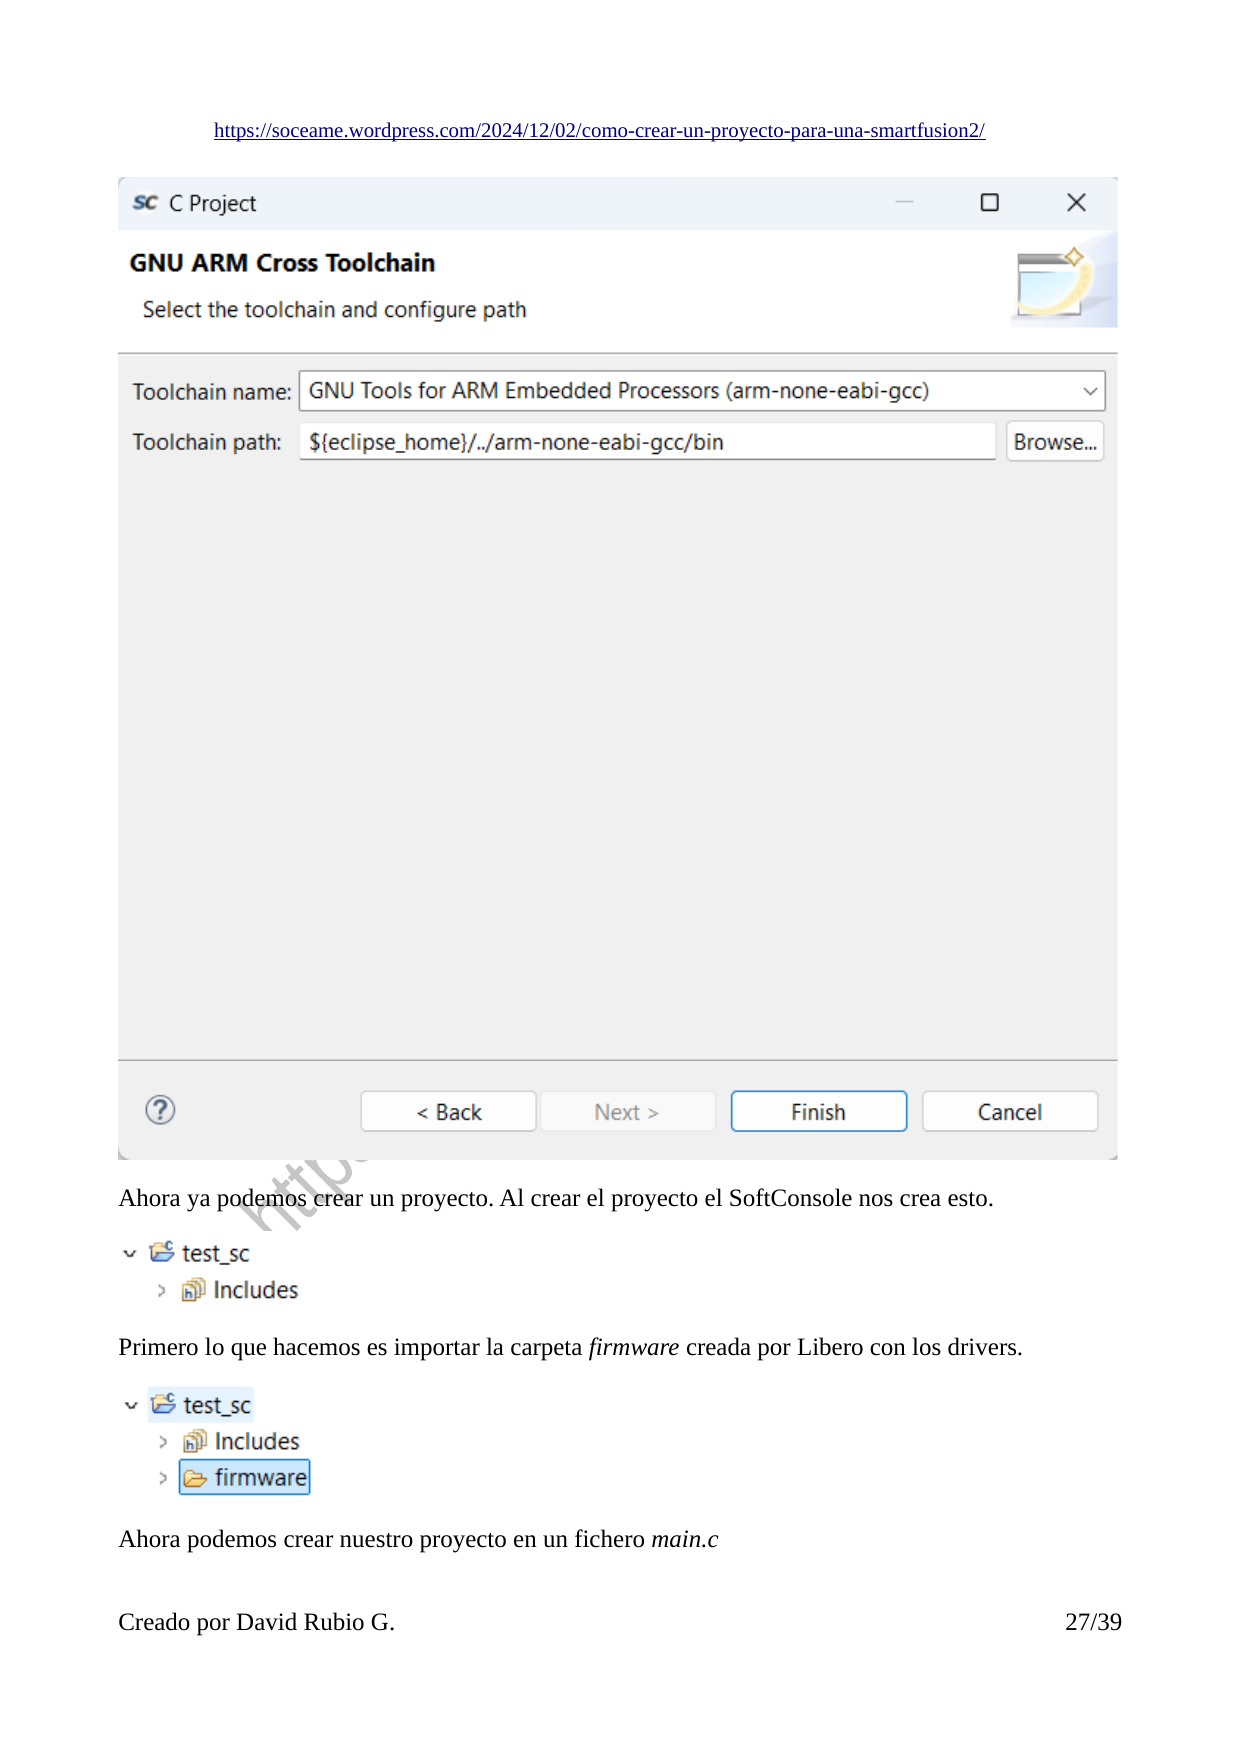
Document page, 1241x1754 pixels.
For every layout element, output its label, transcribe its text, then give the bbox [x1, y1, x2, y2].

picture [118, 1231, 333, 1308]
text Ahora podemos crear nuestro proyecto en un fichero main.c [118, 1524, 1122, 1553]
picture [118, 1379, 389, 1500]
text Primero lo que hacemos es importar la carpeta firmware creada por Libero con los drivers. [118, 1332, 1122, 1361]
text Ahora ya podemos crear un proyecto. Al crear el proyecto el SoftConsole nos crea esto. [287, 1183, 1122, 1212]
picture [118, 177, 1118, 1160]
text Ahora ya podemos crear un proyecto. Al crear el proyecto el SoftConsole nos crea esto. [118, 1183, 276, 1212]
